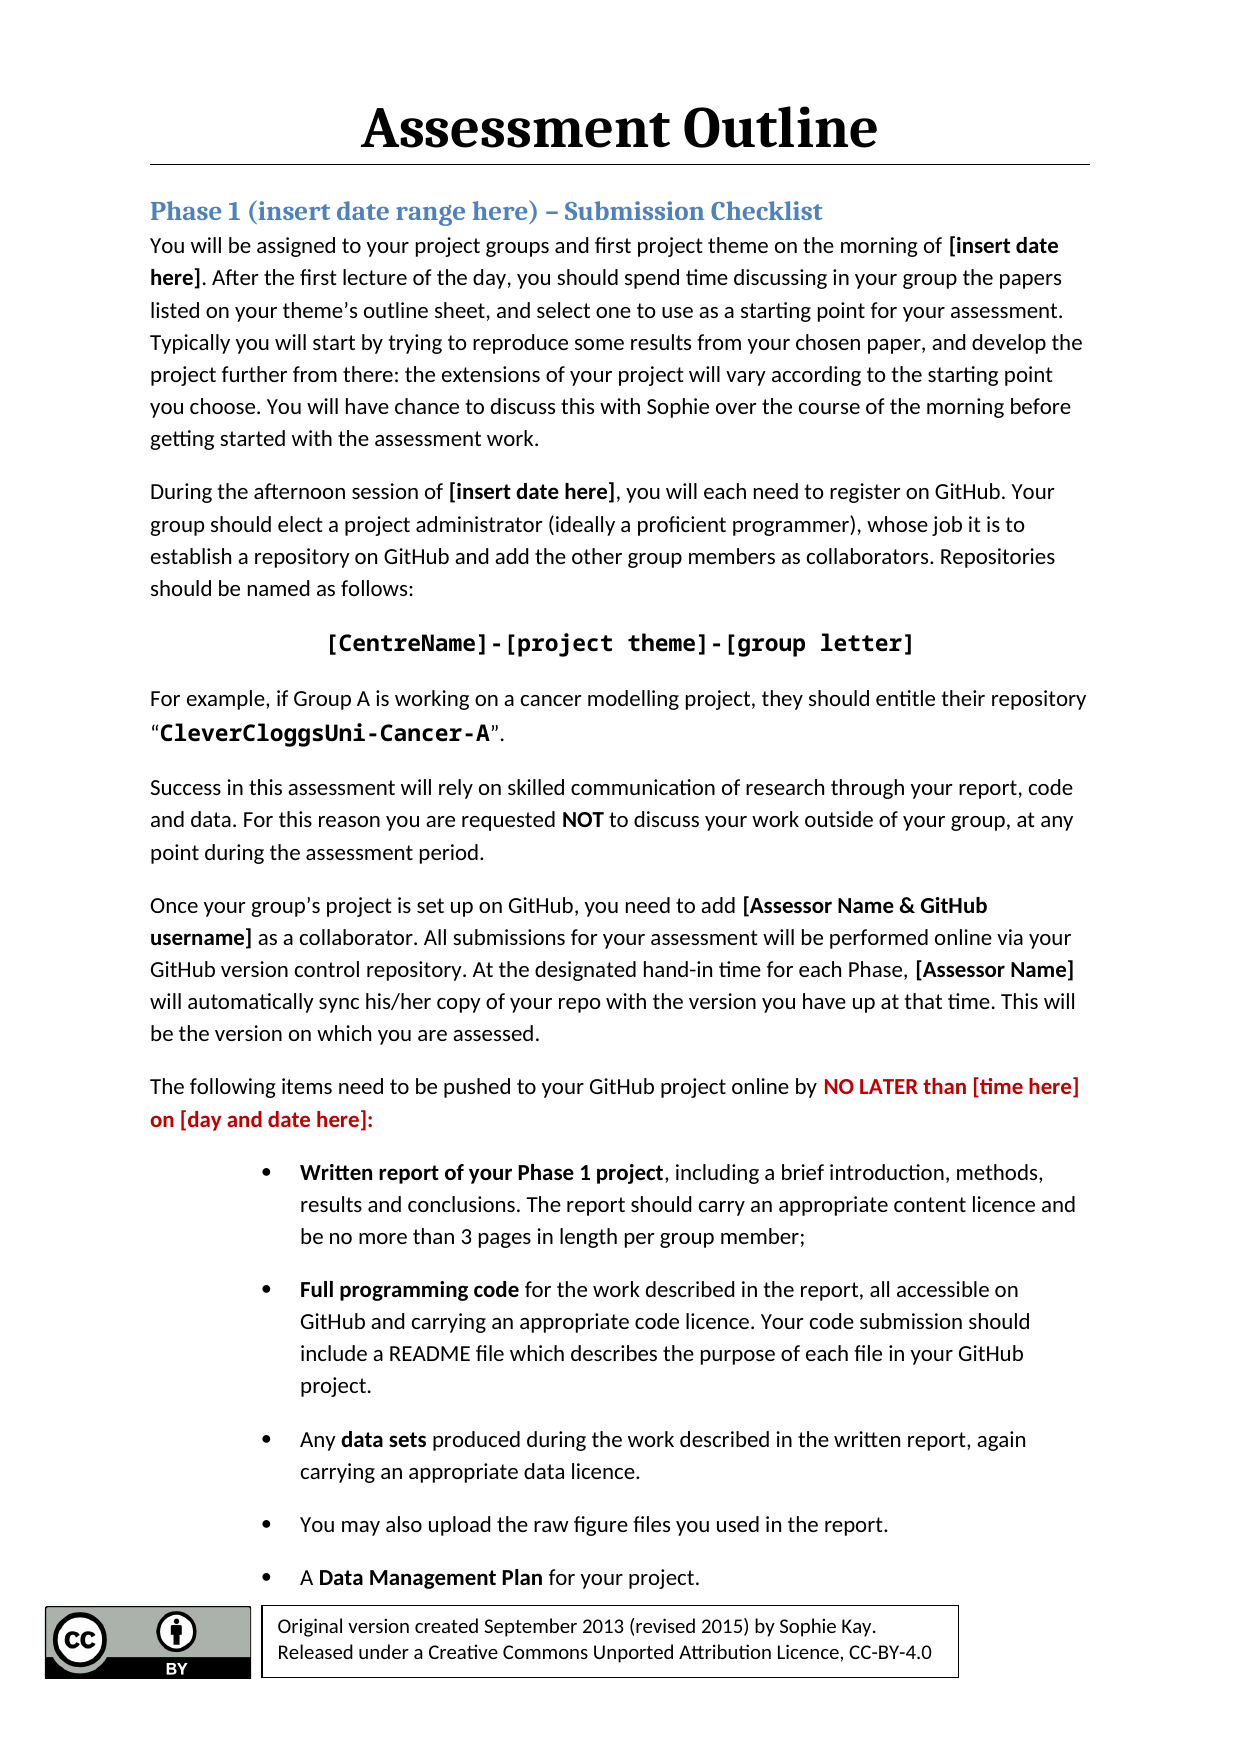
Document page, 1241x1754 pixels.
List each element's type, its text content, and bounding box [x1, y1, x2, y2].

list Full programming code for the work described in the report, all accessible on GitHub and carrying an appropriate code licence. Your code submission should include a README file which describes the purpose of each file in your GitHub project. [262, 1275, 1090, 1400]
text [CentreName]-[project theme]-[group letter] [150, 627, 1090, 658]
subtitle Phase 1 (insert date range here) – Submission Checklist [150, 196, 1090, 227]
list Written report of your Phase 1 project, including a brief introduction, methods, results and conclusions. The report should carry an appropriate content licence and be no more than 3 pages in length per group member; [262, 1158, 1090, 1250]
text During the afternoon session of [insert date here], you will each need to register on GitHub. Your group should elect a project administrator (ideally a proficient programmer), whose job it is to establish a repository on GitHub and add the other group members as collaborators. Repositories should be named as follows: [150, 477, 1090, 602]
text Once your group’s project is set up on GitHub, you need to add [Assessor Name & GitHub username] as a collaborator. All submissions for your assessment will be performed online via your GitHub version control repository. At the designated hand-in time for each Phase, [Assessor Name] will automatically sync his/her copy of your repo with the version you have up at that time. This will be the version on which you are assessed. [150, 891, 1090, 1047]
list A Data Management Plan for your project. [262, 1563, 1090, 1591]
text The following items need to be pushed to your GitHub project online by NO LATER than [time here] on [day and date here]: [150, 1072, 1090, 1133]
text You will be assigned to your project groups and first project theme on the morning of [insert date here]. After the first lecture of the day, you should spend time discussing in your group the papers listed on your theme’s outline sheet, and select one to use as a starting point for your assessment. Typically you will start by trying to reproduce some results from your chosen paper, and develop the project further from there: the extensions of your project will vary according to the starting point you choose. You will have chance to discuss this with Sophie over the course of the morning before getting started with the assessment work. [150, 231, 1090, 452]
text Success in this assessment will rely on skilled communication of research through your report, code and data. For this reason you are requested NOT to discuss your work outside of your group, at any point during the assessment period. [150, 773, 1090, 866]
list You may also upload the raw figure files you used in the report. [262, 1510, 1090, 1538]
subtitle Assessment Outline [150, 94, 1090, 164]
text For example, if Group A is working on a cancer modelling project, they should entitle their repository “CleverCloggsUni-Cancer-A”. [150, 684, 1090, 748]
list Any data sets produced during the work described in the written report, again carrying an appropriate data licence. [262, 1425, 1090, 1485]
